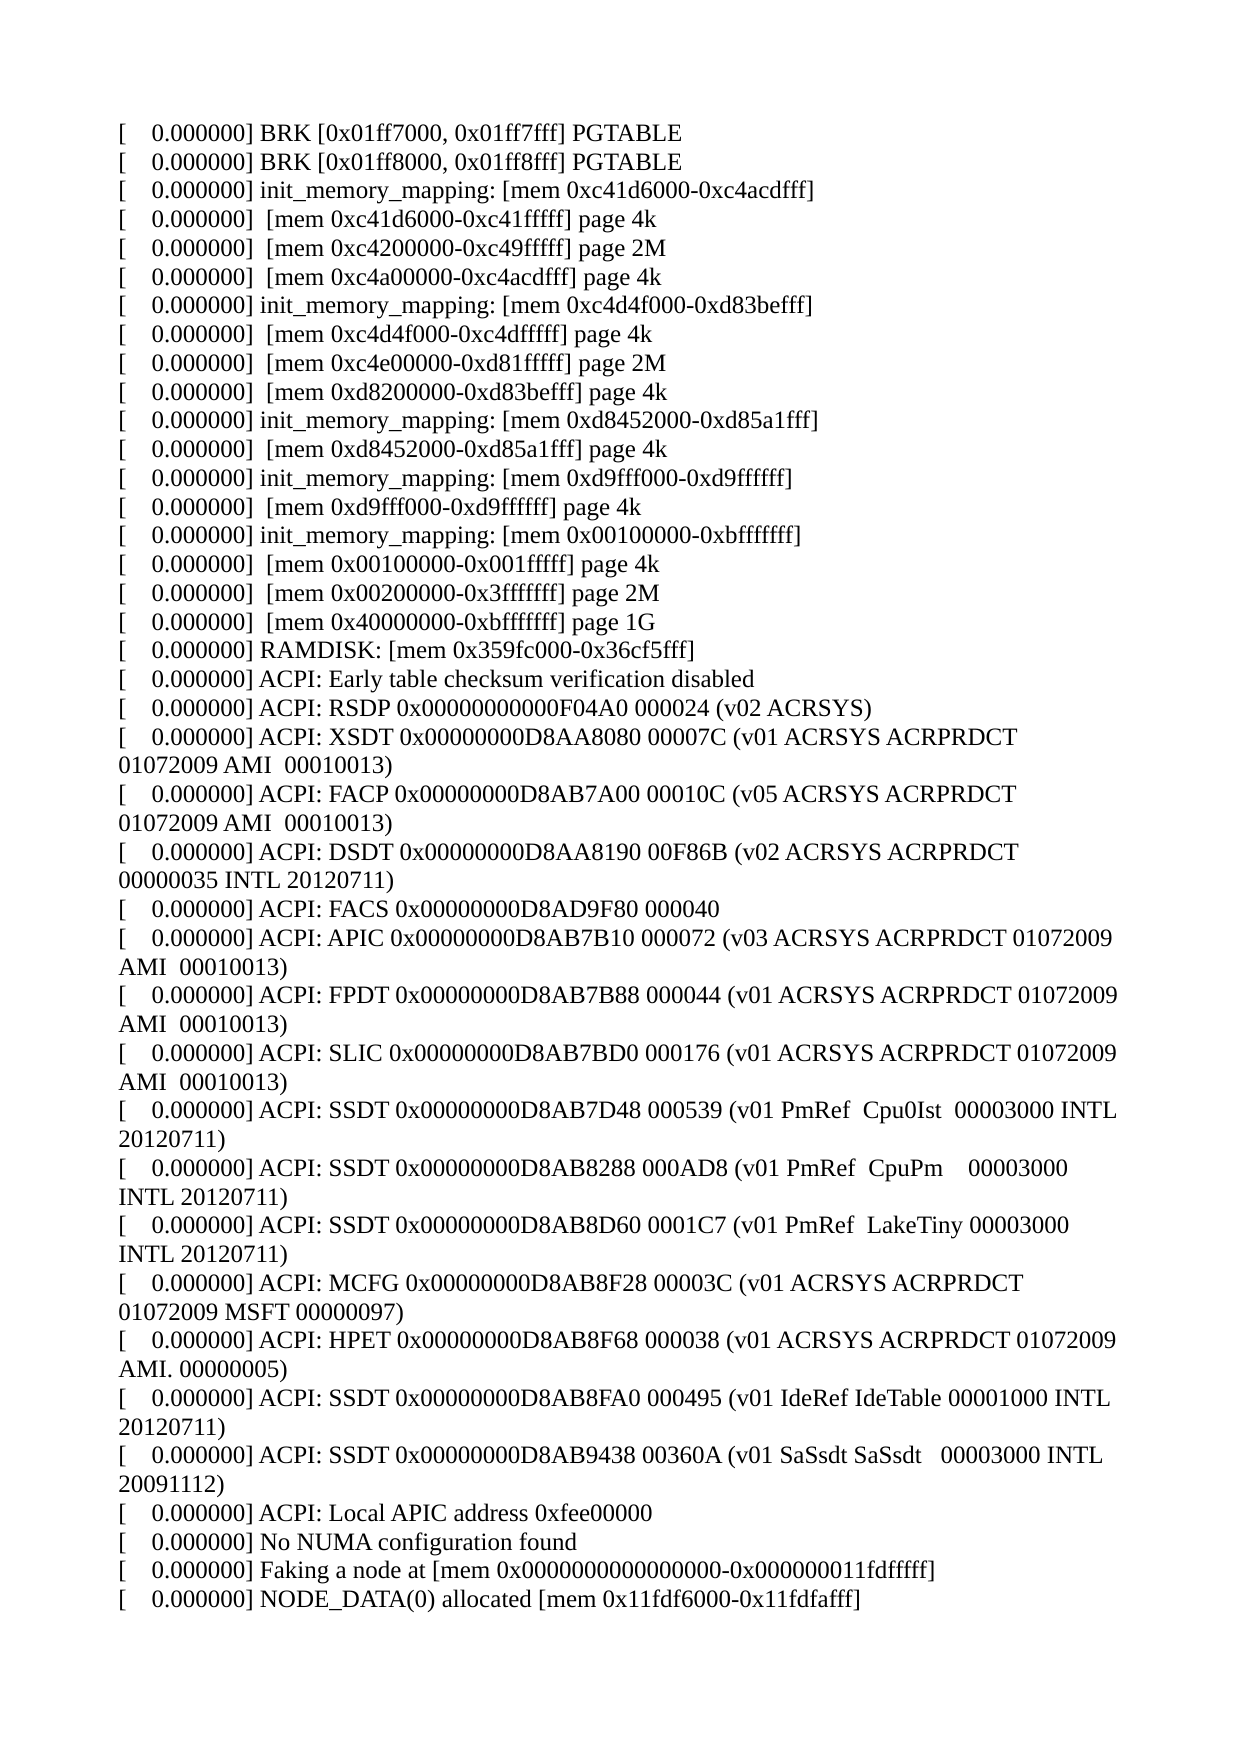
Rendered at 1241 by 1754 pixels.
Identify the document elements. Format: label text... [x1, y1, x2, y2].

text [ 0.000000] ACPI: Local APIC address 0xfee00000 [118, 1498, 1122, 1527]
text [ 0.000000] [mem 0xd9fff000-0xd9ffffff] page 4k [118, 492, 1122, 521]
text [ 0.000000] NODE_DATA(0) allocated [mem 0x11fdf6000-0x11fdfafff] [118, 1584, 1122, 1613]
text [ 0.000000] RAMDISK: [mem 0x359fc000-0x36cf5fff] [118, 636, 1122, 664]
text [ 0.000000] ACPI: SSDT 0x00000000D8AB8FA0 000495 (v01 IdeRef IdeTable 00001000 INTL 20120711) [118, 1383, 1122, 1441]
text [ 0.000000] ACPI: SSDT 0x00000000D8AB9438 00360A (v01 SaSsdt SaSsdt 00003000 INTL 20091112) [118, 1441, 1122, 1498]
text [ 0.000000] [mem 0xd8200000-0xd83befff] page 4k [118, 377, 1122, 406]
text [ 0.000000] [mem 0xd8452000-0xd85a1fff] page 4k [118, 434, 1122, 463]
text [ 0.000000] BRK [0x01ff7000, 0x01ff7fff] PGTABLE [118, 118, 1122, 147]
text [ 0.000000] No NUMA configuration found [118, 1527, 1122, 1556]
text [ 0.000000] Faking a node at [mem 0x0000000000000000-0x000000011fdfffff] [118, 1556, 1122, 1584]
text [ 0.000000] ACPI: HPET 0x00000000D8AB8F68 000038 (v01 ACRSYS ACRPRDCT 01072009 AMI. 00000005) [118, 1326, 1122, 1383]
text [ 0.000000] [mem 0xc4e00000-0xd81fffff] page 2M [118, 348, 1122, 377]
text [ 0.000000] BRK [0x01ff8000, 0x01ff8fff] PGTABLE [118, 147, 1122, 176]
text [ 0.000000] ACPI: SSDT 0x00000000D8AB8288 000AD8 (v01 PmRef CpuPm 00003000 INTL 20120711) [118, 1153, 1122, 1211]
text [ 0.000000] ACPI: DSDT 0x00000000D8AA8190 00F86B (v02 ACRSYS ACRPRDCT 00000035 INTL 20120711) [118, 837, 1122, 894]
text [ 0.000000] [mem 0x00100000-0x001fffff] page 4k [118, 549, 1122, 578]
text [ 0.000000] ACPI: FPDT 0x00000000D8AB7B88 000044 (v01 ACRSYS ACRPRDCT 01072009 AMI 00010013) [118, 981, 1122, 1038]
text [ 0.000000] ACPI: SSDT 0x00000000D8AB8D60 0001C7 (v01 PmRef LakeTiny 00003000 INTL 20120711) [118, 1211, 1122, 1268]
text [ 0.000000] init_memory_mapping: [mem 0xd8452000-0xd85a1fff] [118, 406, 1122, 434]
text [ 0.000000] init_memory_mapping: [mem 0xc4d4f000-0xd83befff] [118, 291, 1122, 319]
text [ 0.000000] ACPI: Early table checksum verification disabled [118, 664, 1122, 693]
text [ 0.000000] ACPI: RSDP 0x00000000000F04A0 000024 (v02 ACRSYS) [118, 693, 1122, 722]
text [ 0.000000] [mem 0xc41d6000-0xc41fffff] page 4k [118, 204, 1122, 233]
text [ 0.000000] ACPI: APIC 0x00000000D8AB7B10 000072 (v03 ACRSYS ACRPRDCT 01072009 AMI 00010013) [118, 923, 1122, 981]
text [ 0.000000] [mem 0xc4200000-0xc49fffff] page 2M [118, 233, 1122, 262]
text [ 0.000000] ACPI: SLIC 0x00000000D8AB7BD0 000176 (v01 ACRSYS ACRPRDCT 01072009 AMI 00010013) [118, 1038, 1122, 1096]
text [ 0.000000] init_memory_mapping: [mem 0xc41d6000-0xc4acdfff] [118, 176, 1122, 204]
text [ 0.000000] init_memory_mapping: [mem 0x00100000-0xbfffffff] [118, 521, 1122, 549]
text [ 0.000000] [mem 0x00200000-0x3fffffff] page 2M [118, 578, 1122, 607]
text [ 0.000000] init_memory_mapping: [mem 0xd9fff000-0xd9ffffff] [118, 463, 1122, 492]
text [ 0.000000] [mem 0xc4a00000-0xc4acdfff] page 4k [118, 262, 1122, 291]
text [ 0.000000] ACPI: FACP 0x00000000D8AB7A00 00010C (v05 ACRSYS ACRPRDCT 01072009 AMI 00010013) [118, 779, 1122, 837]
text [ 0.000000] ACPI: XSDT 0x00000000D8AA8080 00007C (v01 ACRSYS ACRPRDCT 01072009 AMI 00010013) [118, 722, 1122, 779]
text [ 0.000000] ACPI: SSDT 0x00000000D8AB7D48 000539 (v01 PmRef Cpu0Ist 00003000 INTL 20120711) [118, 1096, 1122, 1153]
text [ 0.000000] [mem 0x40000000-0xbfffffff] page 1G [118, 607, 1122, 636]
text [ 0.000000] ACPI: FACS 0x00000000D8AD9F80 000040 [118, 894, 1122, 923]
text [ 0.000000] [mem 0xc4d4f000-0xc4dfffff] page 4k [118, 319, 1122, 348]
text [ 0.000000] ACPI: MCFG 0x00000000D8AB8F28 00003C (v01 ACRSYS ACRPRDCT 01072009 MSFT 00000097) [118, 1268, 1122, 1326]
